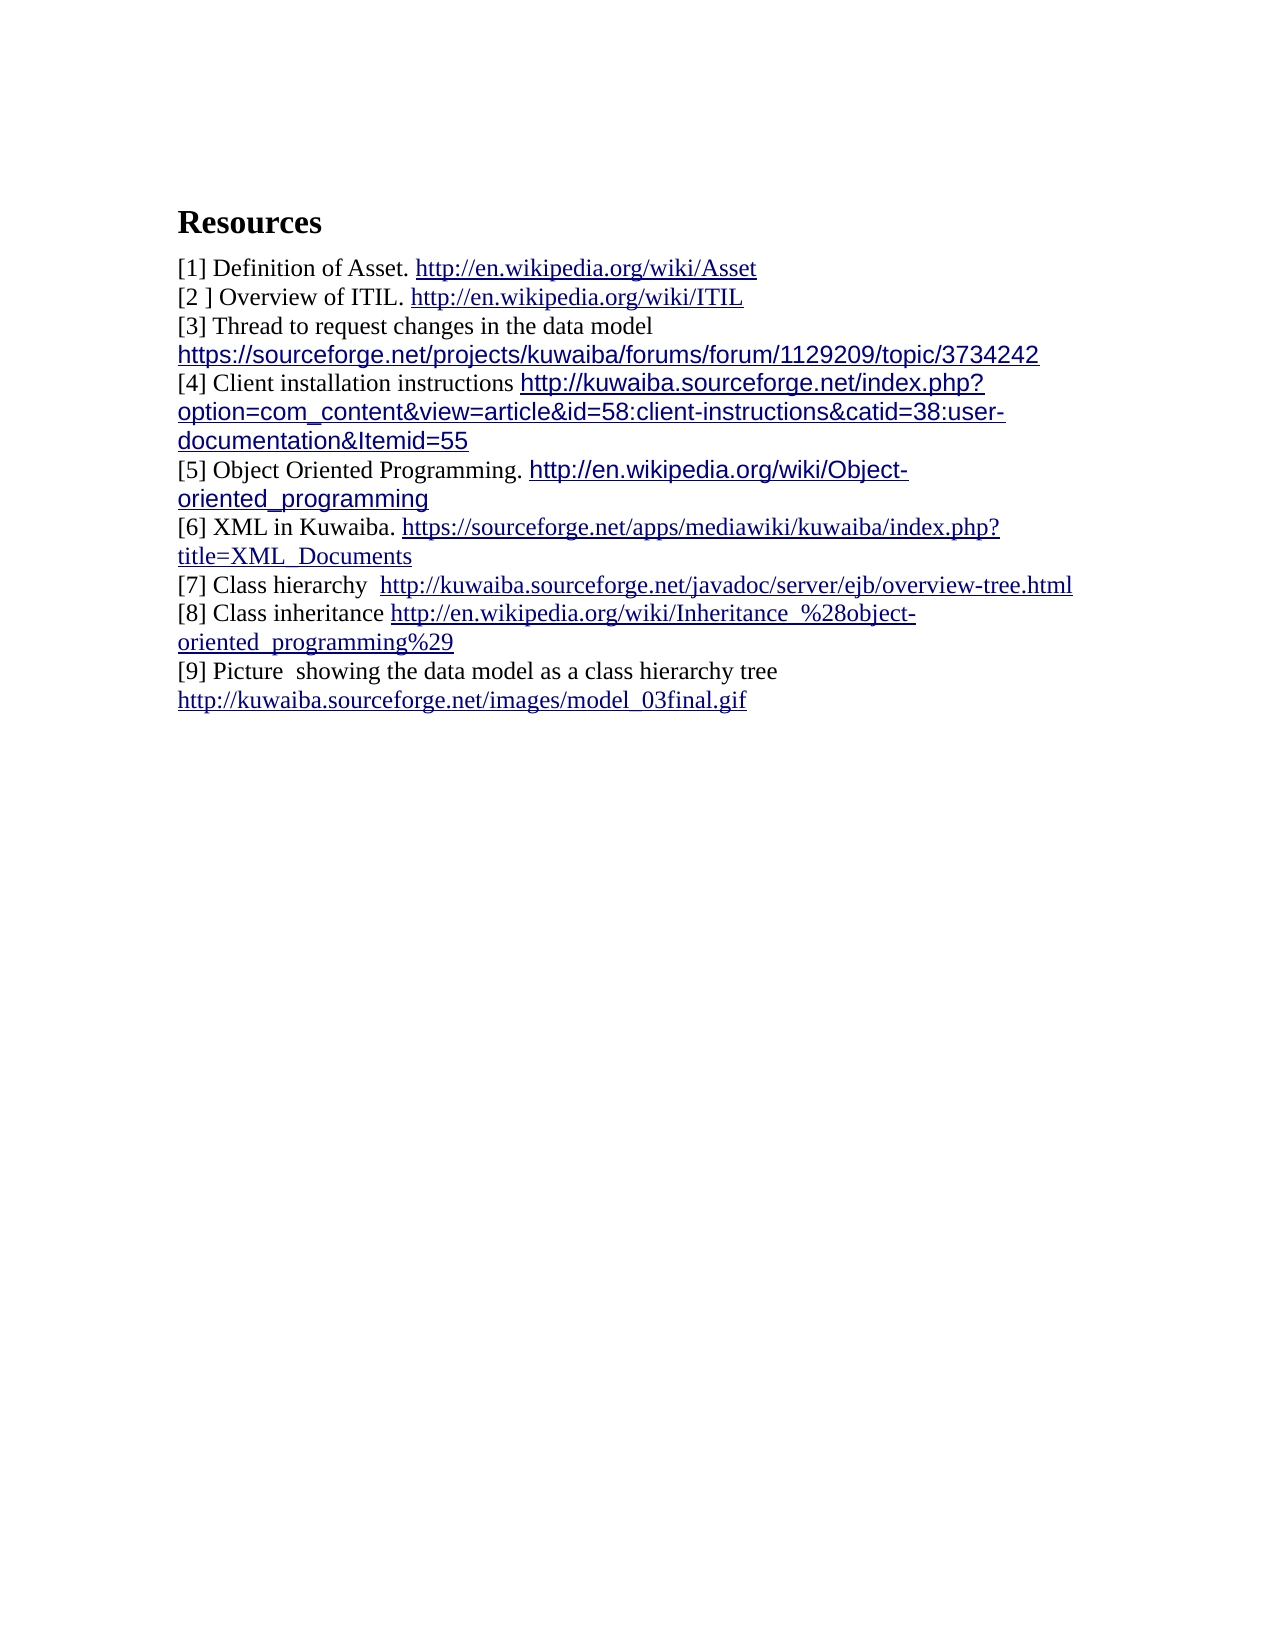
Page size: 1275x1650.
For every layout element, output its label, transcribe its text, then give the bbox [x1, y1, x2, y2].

text [7] Class hierarchy http://kuwaiba.sourceforge.net/javadoc/server/ejb/overview-tree.html [177, 570, 1098, 598]
text [5] Object Oriented Programming. http://en.wikipedia.org/wiki/Object-oriented_programming [177, 455, 1098, 512]
text [6] XML in Kuwaiba. https://sourceforge.net/apps/mediawiki/kuwaiba/index.php?title=XML_Documents [177, 512, 1098, 570]
text [2 ] Overview of ITIL. http://en.wikipedia.org/wiki/ITIL [177, 282, 1098, 311]
text http://kuwaiba.sourceforge.net/images/model_03final.gif [177, 685, 1098, 713]
text [4] Client installation instructions http://kuwaiba.sourceforge.net/index.php?option=com_content&view=article&id=58:client-instructions&catid=38:user-documentation&Itemid=55 [177, 368, 1098, 455]
text [9] Picture showing the data model as a class hierarchy tree [177, 656, 1098, 685]
subtitle Resources [177, 202, 1098, 241]
text [1] Definition of Asset. http://en.wikipedia.org/wiki/Asset [177, 253, 1098, 282]
text [3] Thread to request changes in the data model https://sourceforge.net/projects/kuwaiba/forums/forum/1129209/topic/3734242 [177, 311, 1098, 368]
text [8] Class inheritance http://en.wikipedia.org/wiki/Inheritance_%28object-oriented_programming%29 [177, 598, 1098, 656]
